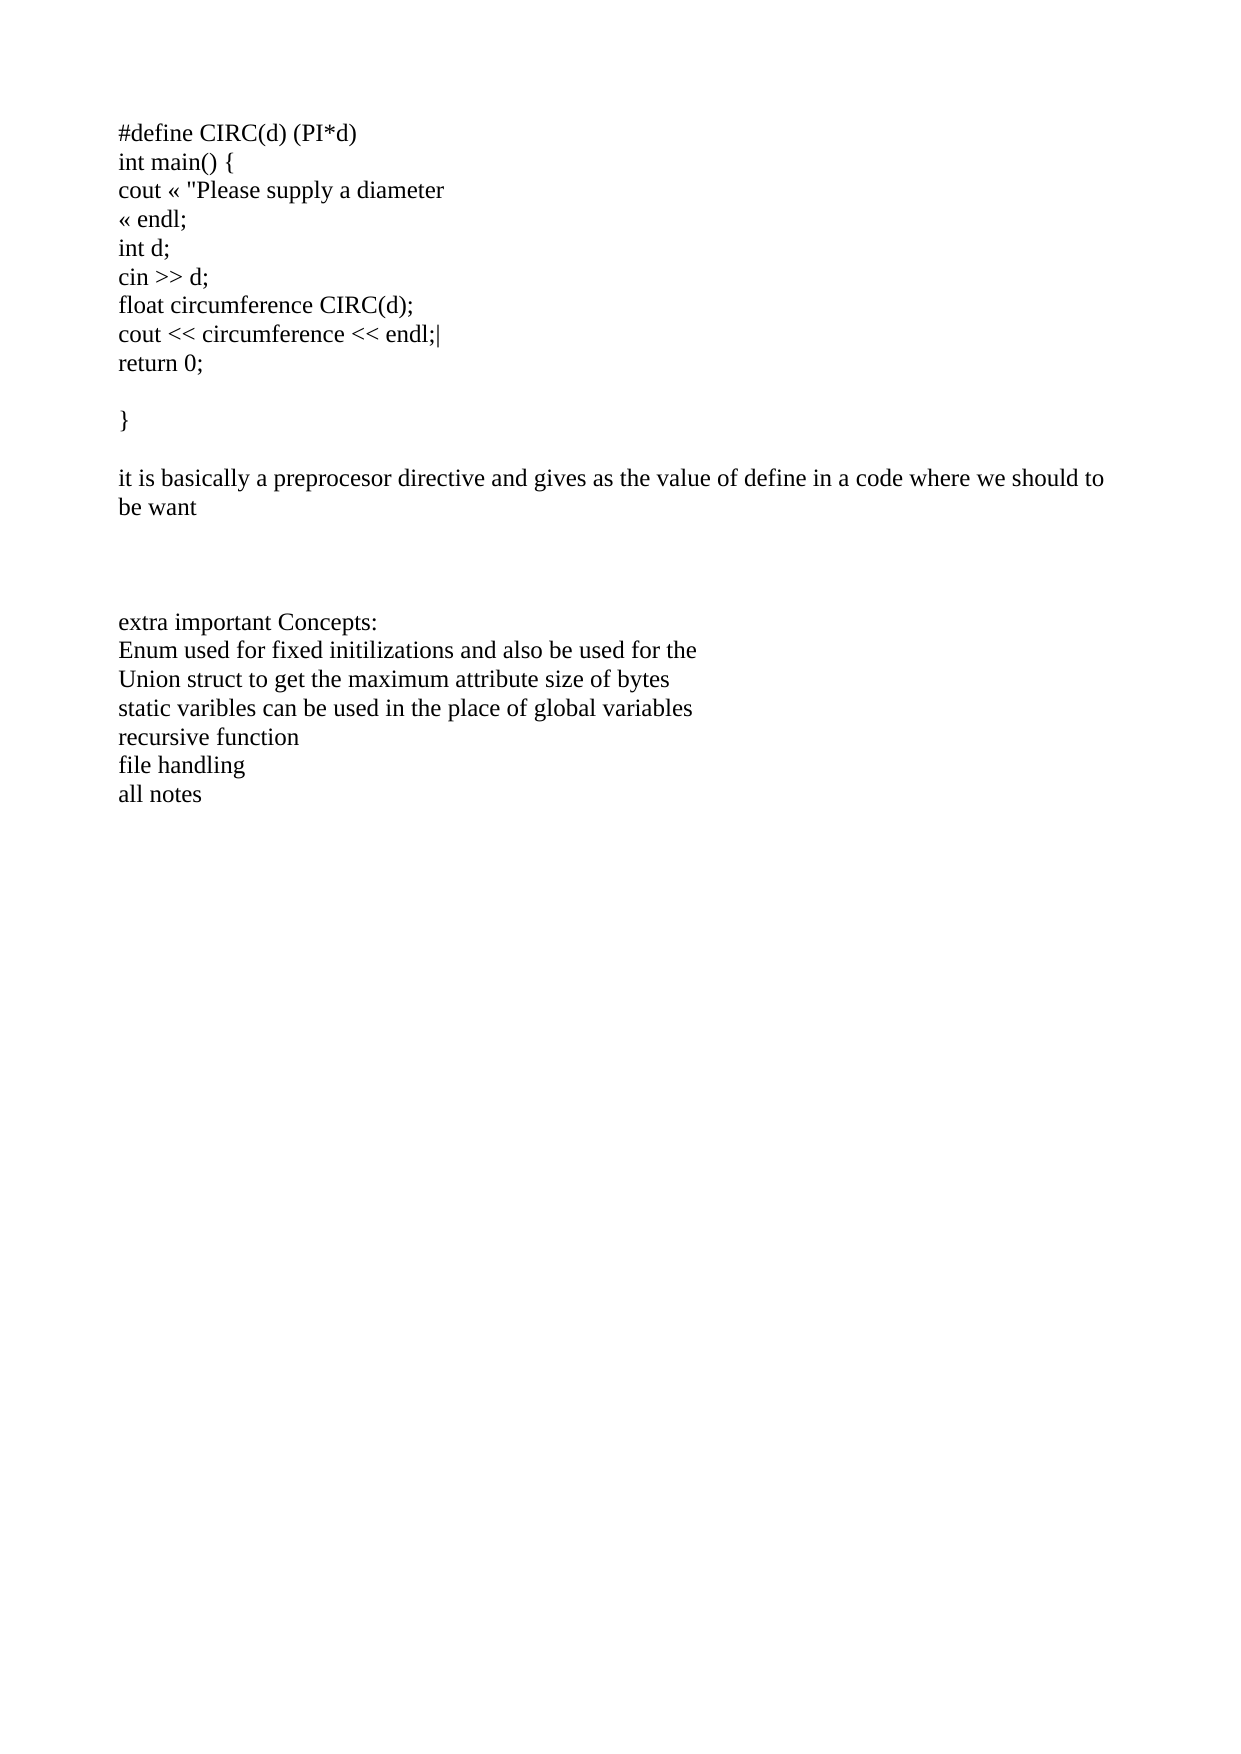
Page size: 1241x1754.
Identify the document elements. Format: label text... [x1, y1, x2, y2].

text cin >> d; [118, 262, 1122, 291]
text Union struct to get the maximum attribute size of bytes [118, 664, 1122, 693]
text Enum used for fixed initilizations and also be used for the [118, 636, 1122, 664]
text int d; [118, 233, 1122, 262]
text « endl; [118, 204, 1122, 233]
text return 0; [118, 348, 1122, 377]
text extra important Concepts: [118, 607, 1122, 636]
text all notes [118, 779, 1122, 808]
text recursive function [118, 722, 1122, 751]
text static varibles can be used in the place of global variables [118, 693, 1122, 722]
text } [118, 406, 1122, 434]
text int main() { [118, 147, 1122, 176]
text float circumference CIRC(d); [118, 291, 1122, 319]
text it is basically a preprocesor directive and gives as the value of define in a code where we should to be want [118, 463, 1122, 521]
text cout << circumference << endl;| [118, 319, 1122, 348]
text cout « "Please supply a diameter [118, 176, 1122, 204]
text file handling [118, 751, 1122, 779]
text #define CIRC(d) (PI*d) [118, 118, 1122, 147]
